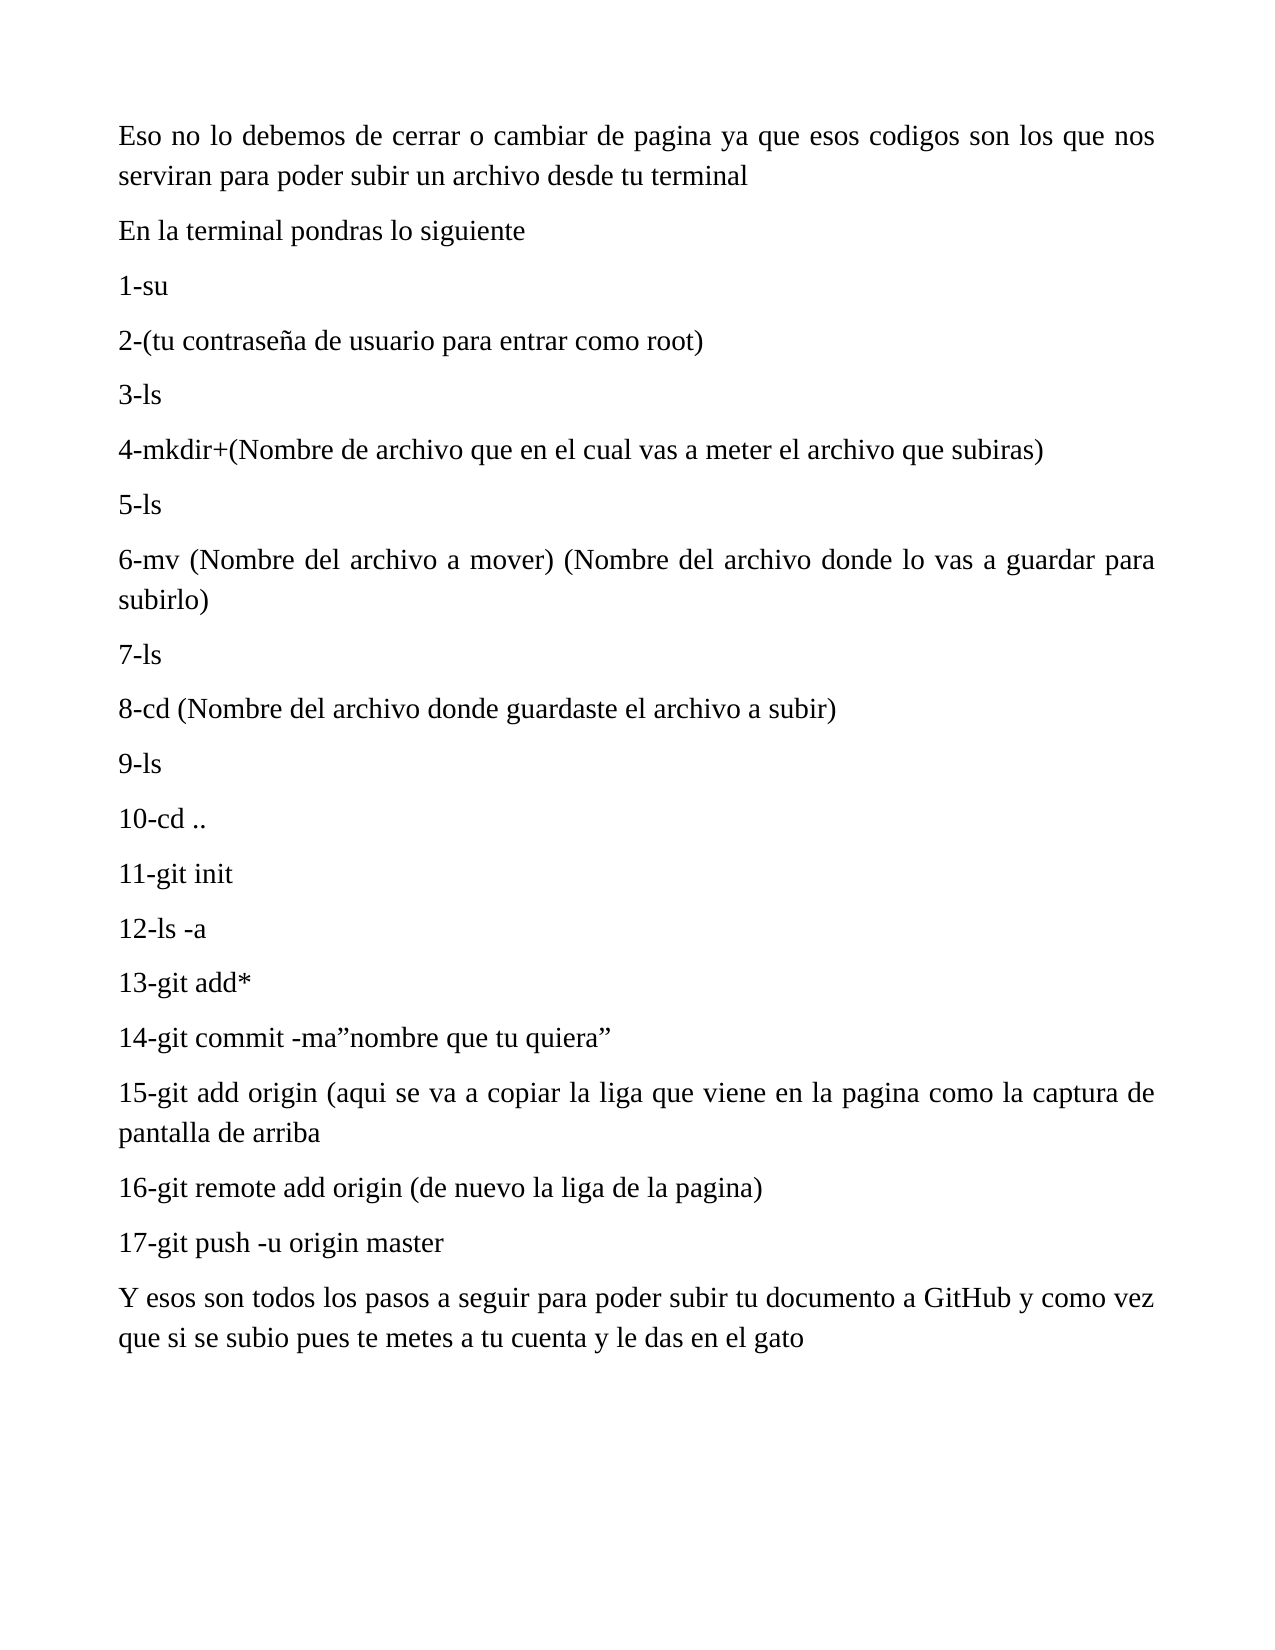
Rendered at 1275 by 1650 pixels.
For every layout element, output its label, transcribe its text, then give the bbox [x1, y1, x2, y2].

text Y esos son todos los pasos a seguir para poder subir tu documento a GitHub y como vez que si se subio pues te metes a tu cuenta y le das en el gato [118, 1280, 1157, 1353]
text En la terminal pondras lo siguiente [118, 213, 1157, 247]
text 3-ls [118, 377, 1157, 411]
text 10-cd .. [118, 801, 1157, 835]
text 5-ls [118, 487, 1157, 521]
text Eso no lo debemos de cerrar o cambiar de pagina ya que esos codigos son los que nos serviran para poder subir un archivo desde tu terminal [118, 118, 1157, 192]
text 7-ls [118, 637, 1157, 670]
text 11-git init [118, 856, 1157, 889]
text 8-cd (Nombre del archivo donde guardaste el archivo a subir) [118, 692, 1157, 725]
text 9-ls [118, 746, 1157, 780]
text 14-git commit -ma”nombre que tu quiera” [118, 1020, 1157, 1054]
text 16-git remote add origin (de nuevo la liga de la pagina) [118, 1170, 1157, 1204]
text 17-git push -u origin master [118, 1225, 1157, 1258]
text 13-git add* [118, 966, 1157, 999]
text 1-su [118, 268, 1157, 301]
text 2-(tu contraseña de usuario para entrar como root) [118, 323, 1157, 356]
text 15-git add origin (aqui se va a copiar la liga que viene en la pagina como la captura de pantalla de arriba [118, 1075, 1157, 1149]
text 4-mkdir+(Nombre de archivo que en el cual vas a meter el archivo que subiras) [118, 432, 1157, 466]
text 12-ls -a [118, 911, 1157, 944]
text 6-mv (Nombre del archivo a mover) (Nombre del archivo donde lo vas a guardar para subirlo) [118, 542, 1157, 616]
